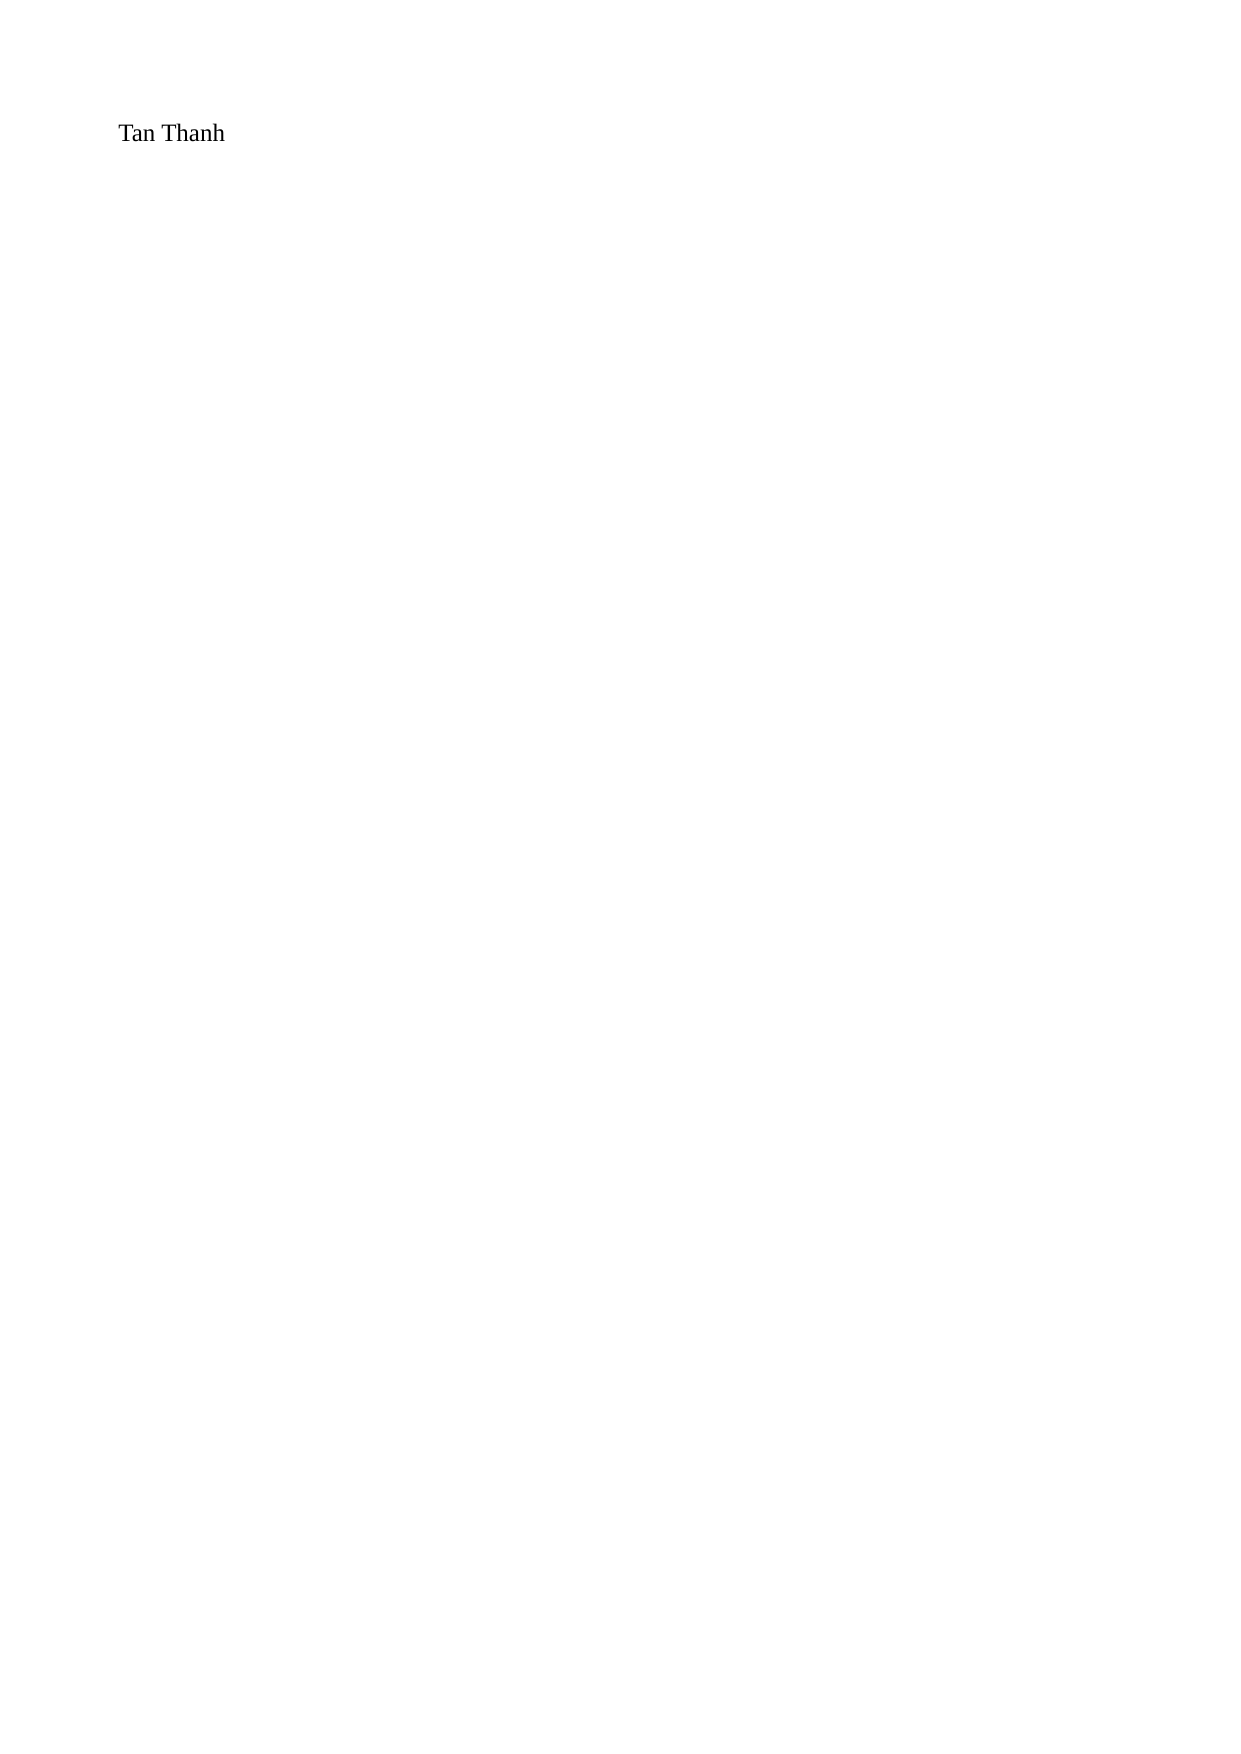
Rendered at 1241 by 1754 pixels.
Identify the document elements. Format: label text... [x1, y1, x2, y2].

text Tan Thanh [118, 118, 1122, 147]
